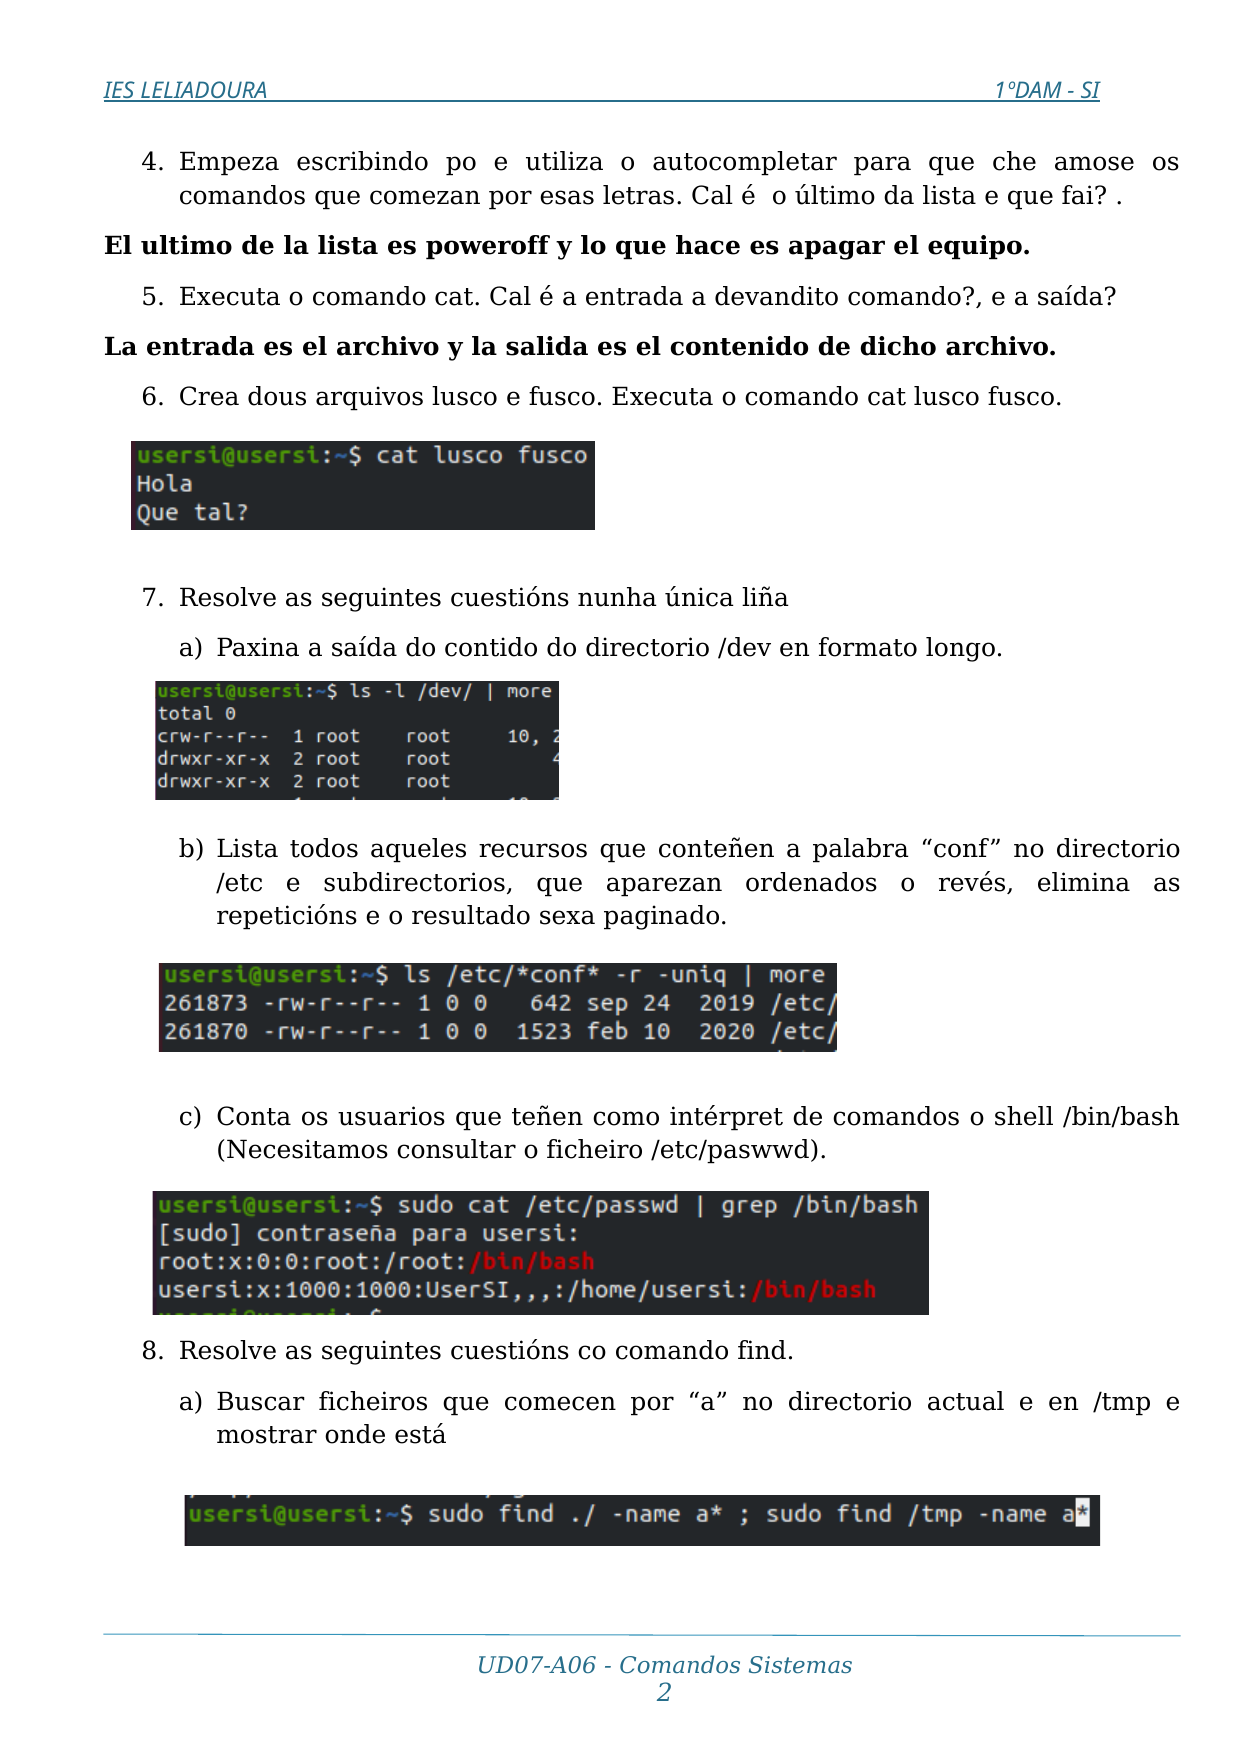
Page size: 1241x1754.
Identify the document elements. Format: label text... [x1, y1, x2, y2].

list Resolve as seguintes cuestións nunha única liña [141, 583, 1181, 612]
list Empeza escribindo po e utiliza o autocompletar para que che amose os comandos que comezan por esas letras. Cal é o último da lista e que fai? . [141, 148, 1181, 210]
list Crea dous arquivos lusco e fusco. Executa o comando cat lusco fusco. [141, 382, 1181, 412]
list Lista todos aqueles recursos que conteñen a palabra “conf” no directorio /etc e subdirectorios, que aparezan ordenados o revés, elimina as repeticións e o resultado sexa paginado. [178, 834, 1181, 931]
text El ultimo de la lista es poweroff y lo que hace es apagar el equipo. [103, 231, 1181, 261]
list Conta os usuarios que teñen como intérpret de comandos o shell /bin/bash (Necesitamos consultar o ficheiro /etc/paswwd). [178, 1102, 1181, 1165]
picture [152, 1191, 929, 1315]
list Resolve as seguintes cuestións co comando find. [141, 1337, 1181, 1366]
list Buscar ficheiros que comecen por “a” no directorio actual e en /tmp e mostrar onde está [178, 1387, 1181, 1449]
list Executa o comando cat. Cal é a entrada a devandito comando?, e a saída? [141, 282, 1181, 311]
picture [155, 681, 559, 800]
picture [184, 1495, 1101, 1546]
list Paxina a saída do contido do directorio /dev en formato longo. [178, 633, 1181, 663]
picture [158, 963, 837, 1052]
text La entrada es el archivo y la salida es el contenido de dicho archivo. [103, 332, 1181, 361]
picture [131, 441, 595, 530]
